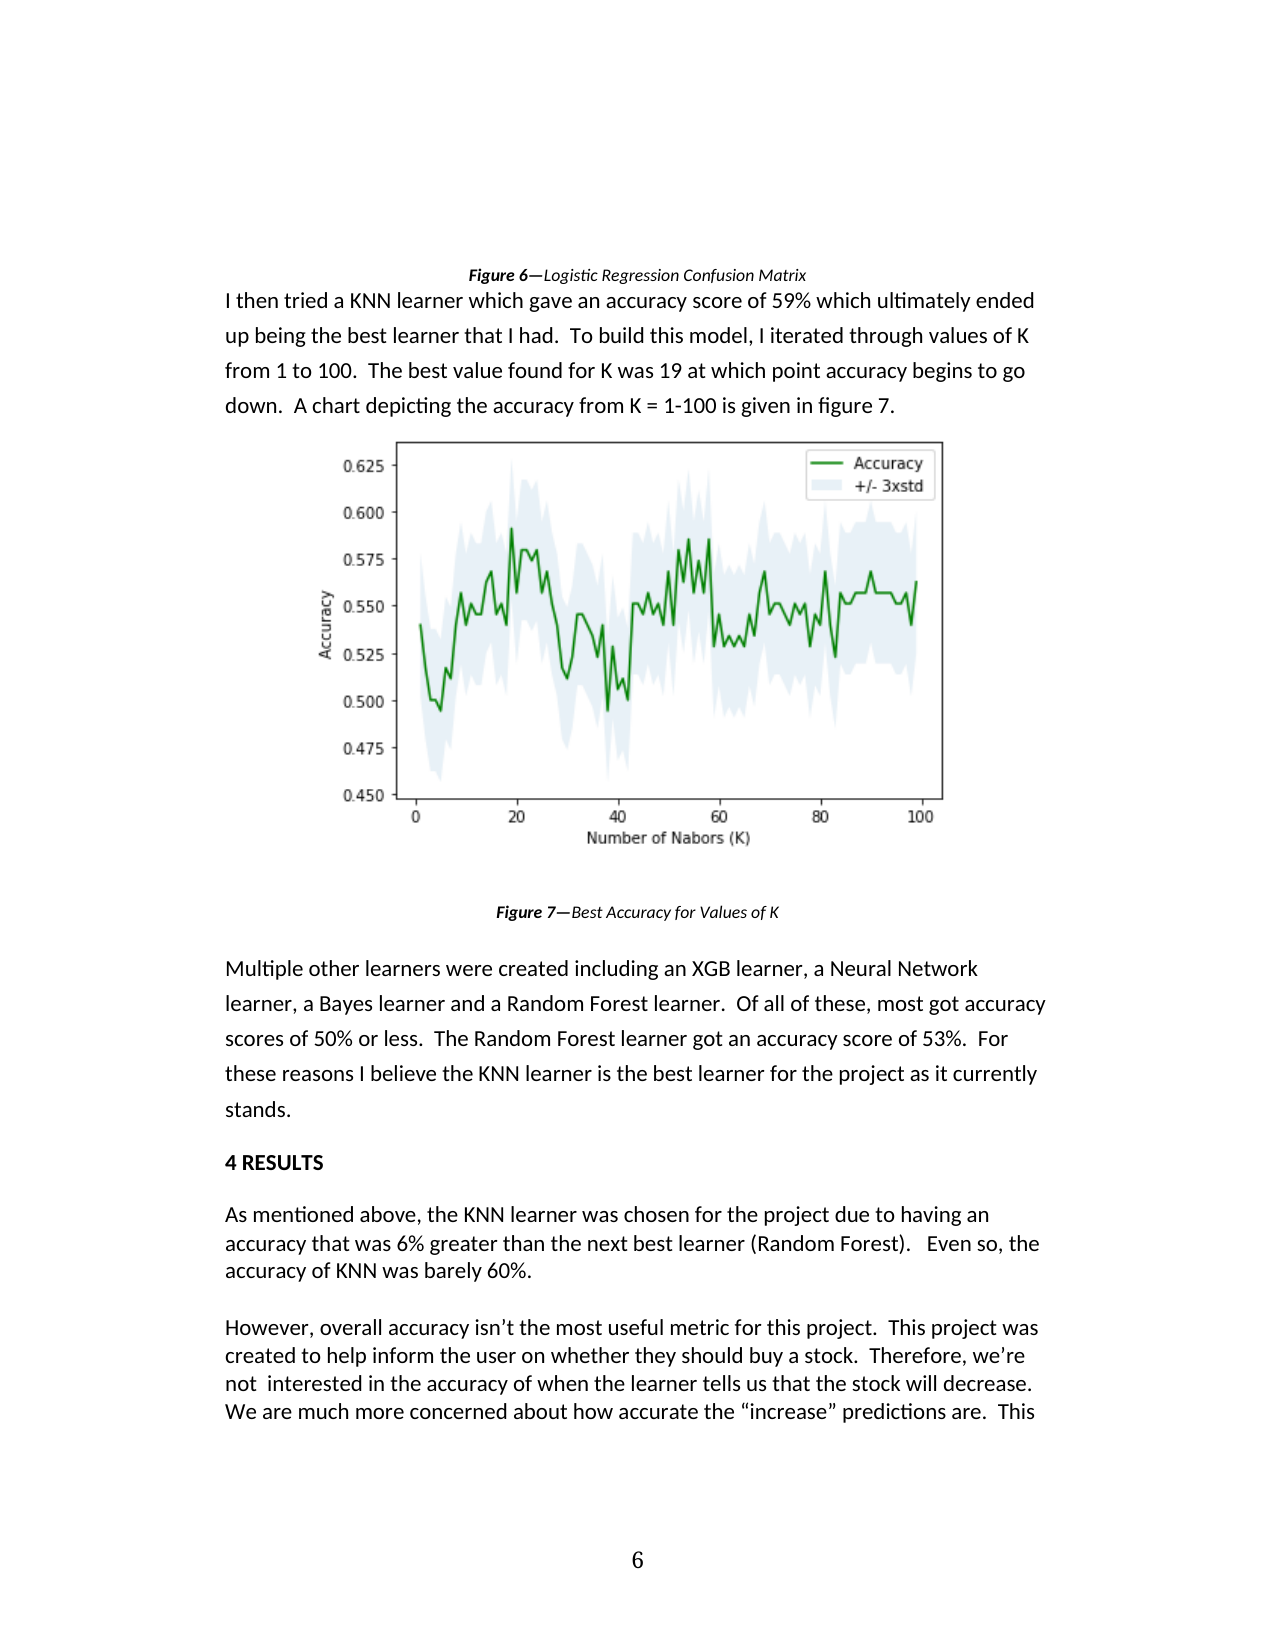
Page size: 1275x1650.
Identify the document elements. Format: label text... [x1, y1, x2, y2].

picture [310, 433, 950, 856]
text Multiple other learners were created including an XGB learner, a Neural Network learner, a Bayes learner and a Random Forest learner. Of all of these, most got accuracy scores of 50% or less. The Random Forest learner got an accuracy score of 53%. For these reasons I believe the KNN learner is the best learner for the project as it currently stands. [225, 954, 1050, 1123]
text Figure 7—Best Accuracy for Values of K [225, 901, 1050, 923]
text As mentioned above, the KNN learner was chosen for the project due to having an accuracy that was 6% greater than the next best learner (Random Forest). Even so, the accuracy of KNN was barely 60%. [225, 1201, 1050, 1285]
subtitle 4 RESULTS [225, 1148, 1050, 1176]
text I then tried a KNN learner which gave an accuracy score of 59% which ultimately ended up being the best learner that I had. To build this model, I iterated through values of K from 1 to 100. The best value found for K was 19 at which point accuracy begins to go down. A chart depicting the accuracy from K = 1-100 is given in figure 7. [225, 286, 1050, 419]
text Figure 6—Logistic Regression Confusion Matrix [225, 264, 1050, 286]
text However, overall accuracy isn’t the most useful metric for this project. This project was created to help inform the user on whether they should buy a stock. Therefore, we’re not interested in the accuracy of when the learner tells us that the stock will decrease. We are much more concerned about how accurate the “increase” predictions are. This [225, 1313, 1050, 1425]
